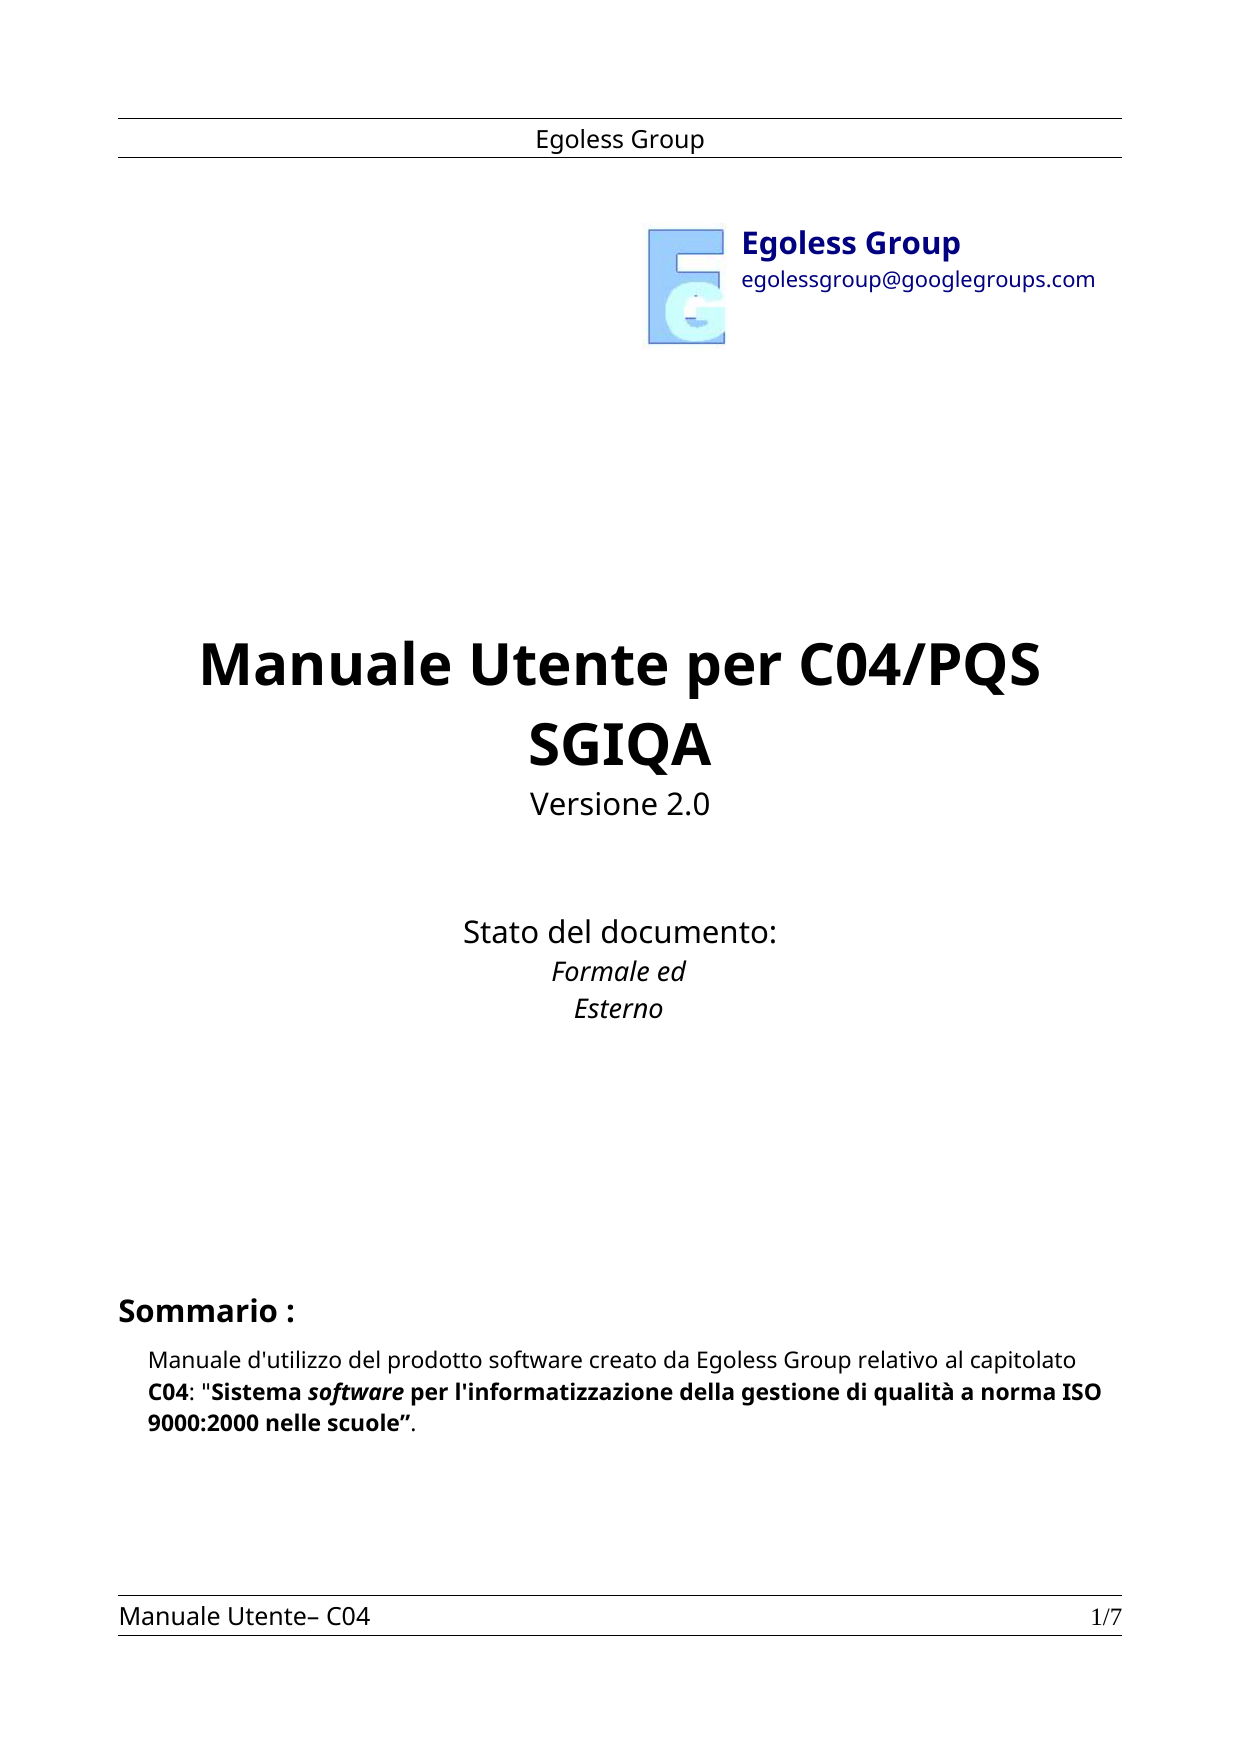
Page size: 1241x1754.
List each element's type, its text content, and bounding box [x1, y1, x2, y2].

text Sommario : [118, 1289, 1122, 1332]
text Versione 2.0 [118, 782, 1122, 825]
table_header [118, 216, 735, 385]
table_header Egoless Group egolessgroup@googlegroups.com [735, 216, 1122, 385]
picture [642, 223, 733, 352]
text Formale ed [118, 953, 1122, 989]
text Stato del documento: [118, 910, 1122, 953]
text SGIQA [118, 703, 1122, 782]
text Esterno [118, 989, 1122, 1026]
text Manuale Utente per C04/PQS [118, 623, 1122, 703]
text Manuale d'utilizzo del prodotto software creato da Egoless Group relativo al capitolato C04: "Sistema software per l'informatizzazione della gestione di qualità a norma ISO 9000:2000 nelle scuole”. [148, 1344, 1122, 1438]
